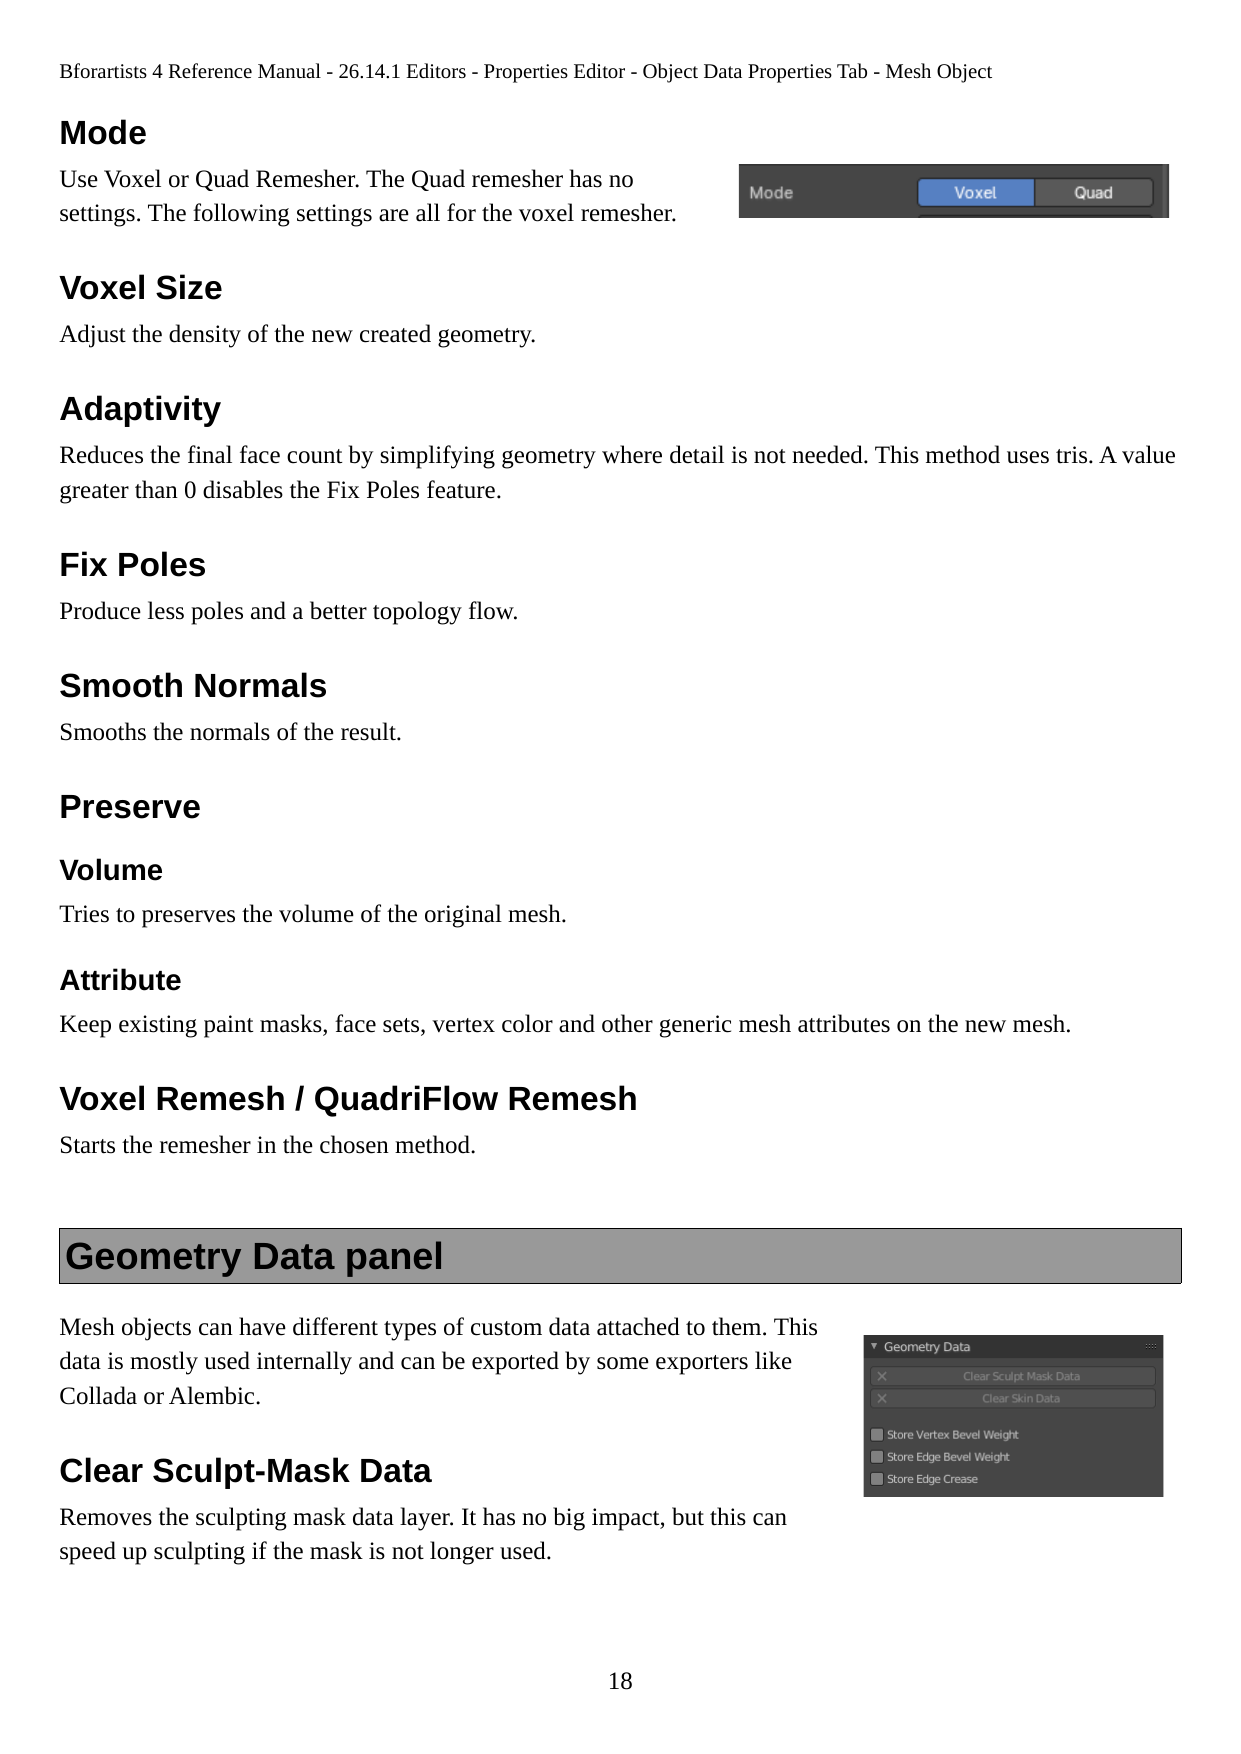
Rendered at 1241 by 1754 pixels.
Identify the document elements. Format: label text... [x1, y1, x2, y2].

subtitle Mode [59, 113, 1181, 151]
subtitle Preserve [59, 787, 1181, 825]
subtitle Attribute [59, 962, 1181, 996]
text Mesh objects can have different types of custom data attached to them. This data is mostly used internally and can be exported by some exporters like Collada or Alembic. [59, 1312, 1181, 1409]
text Reduces the final face count by simplifying geometry where detail is not needed. This method uses tris. A value greater than 0 disables the Fix Poles feature. [59, 440, 1181, 503]
text Starts the remesher in the chosen method. [59, 1130, 1181, 1158]
text Keep existing paint masks, face sets, vertex color and other generic mesh attributes on the new mesh. [59, 1009, 1181, 1037]
text Removes the sculpting mask data layer. It has no big impact, but this can speed up sculpting if the mask is not longer used. [59, 1502, 1181, 1565]
picture [738, 164, 1170, 218]
subtitle Fix Poles [59, 545, 1181, 583]
subtitle Smooth Normals [59, 666, 1181, 704]
picture [863, 1335, 1164, 1497]
text Use Voxel or Quad Remesher. The Quad remesher has no settings. The following settings are all for the voxel remesher. [59, 164, 1181, 227]
table_header Geometry Data panel [60, 1229, 1181, 1283]
text Tries to preserves the volume of the original mesh. [59, 899, 1181, 927]
text Adjust the density of the new created geometry. [59, 319, 1181, 348]
subtitle Volume [59, 852, 1181, 886]
text Smooths the normals of the result. [59, 717, 1181, 746]
subtitle Voxel Size [59, 268, 1181, 307]
subtitle Adaptivity [59, 389, 1181, 428]
text Produce less poles and a better topology flow. [59, 596, 1181, 624]
subtitle Clear Sculpt-Mask Data [59, 1451, 863, 1489]
subtitle [1164, 1451, 1181, 1489]
subtitle Voxel Remesh / QuadriFlow Remesh [59, 1078, 1181, 1117]
